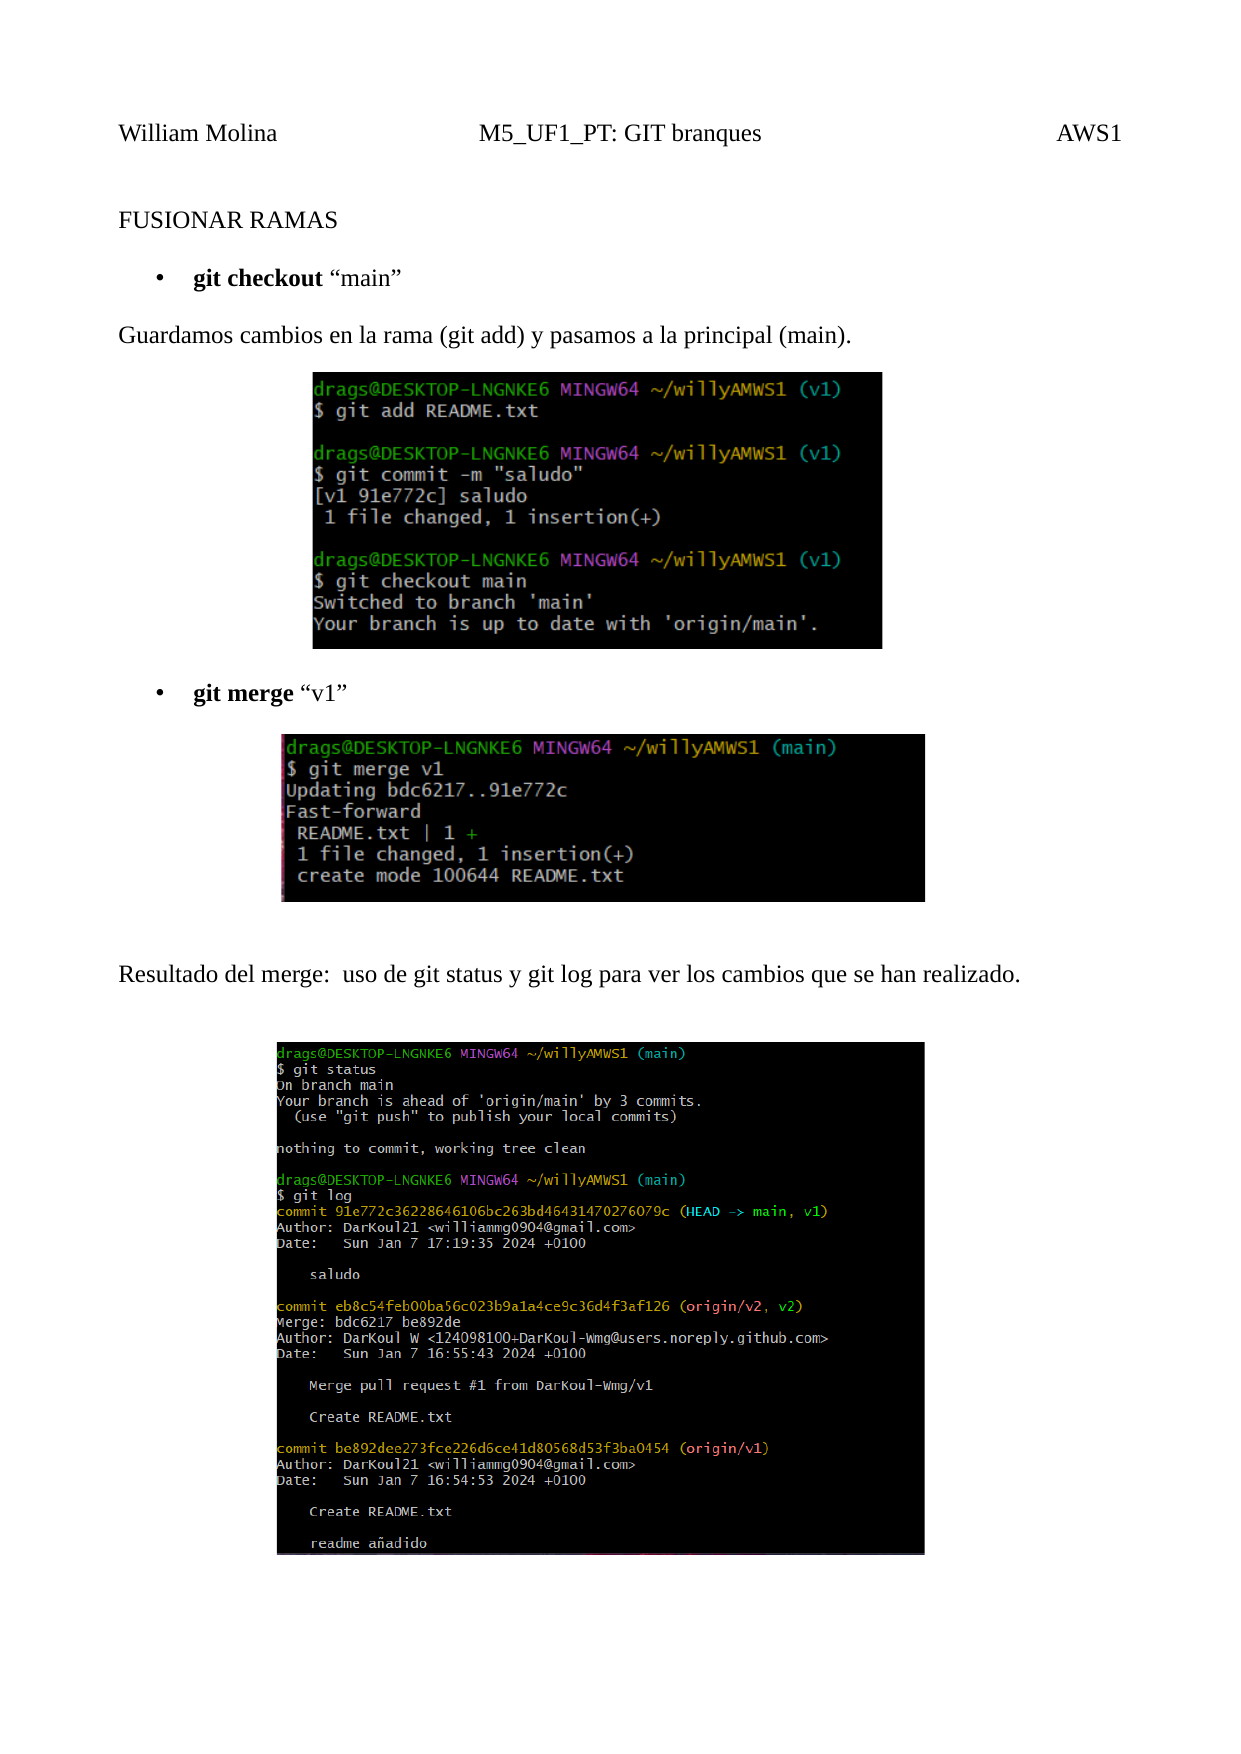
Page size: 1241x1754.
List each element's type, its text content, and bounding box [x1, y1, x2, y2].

picture [276, 1042, 925, 1555]
picture [281, 734, 926, 902]
list git checkout “main” [156, 263, 1122, 291]
text Guardamos cambios en la rama (git add) y pasamos a la principal (main). [118, 320, 1122, 349]
list git merge “v1” [156, 678, 1122, 707]
text FUSIONAR RAMAS [118, 205, 1122, 234]
text Resultado del merge: uso de git status y git log para ver los cambios que se han realizado. [118, 959, 1122, 988]
picture [312, 372, 883, 649]
